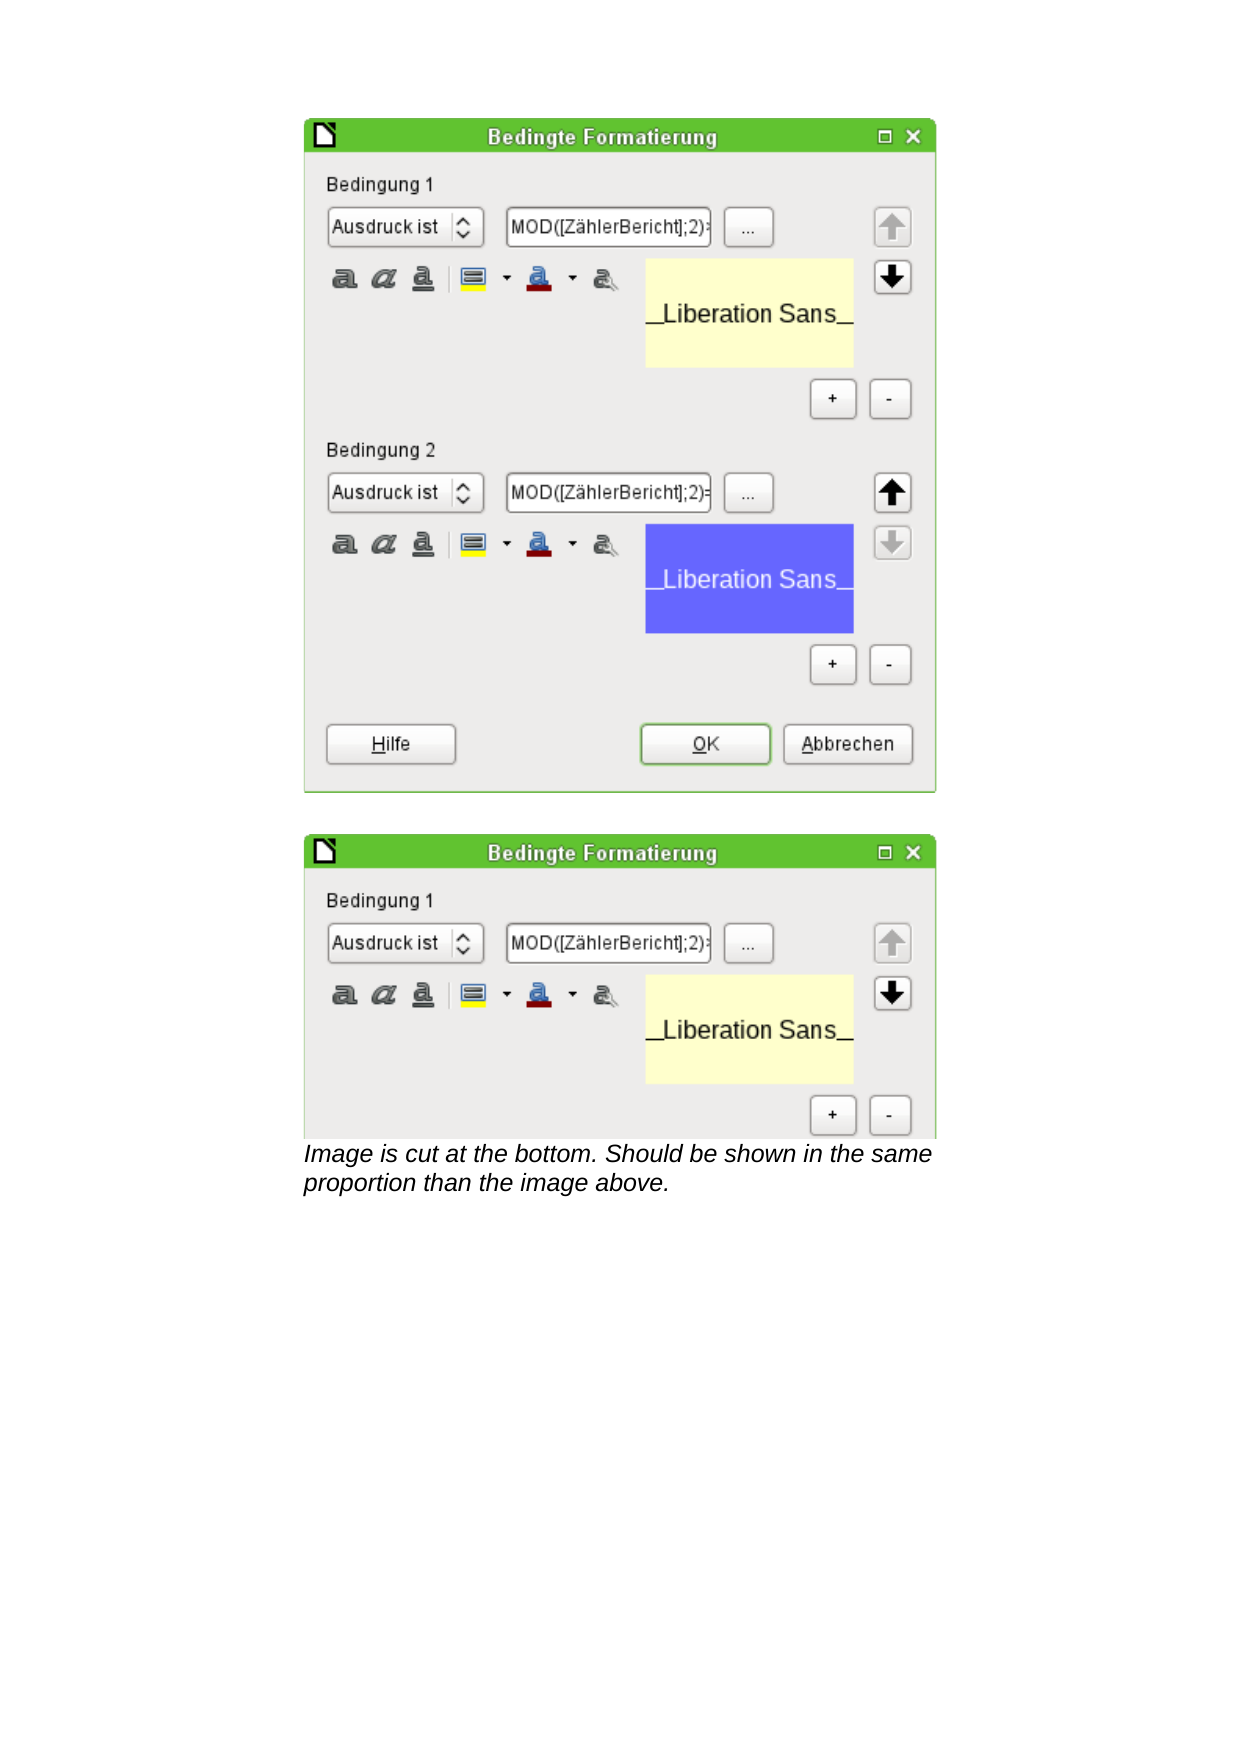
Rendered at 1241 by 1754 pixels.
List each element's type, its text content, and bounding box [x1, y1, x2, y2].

picture [303, 118, 937, 793]
text Image is cut at the bottom. Should be shown in the same proportion than the image above. [304, 1139, 936, 1196]
picture [303, 834, 937, 1139]
